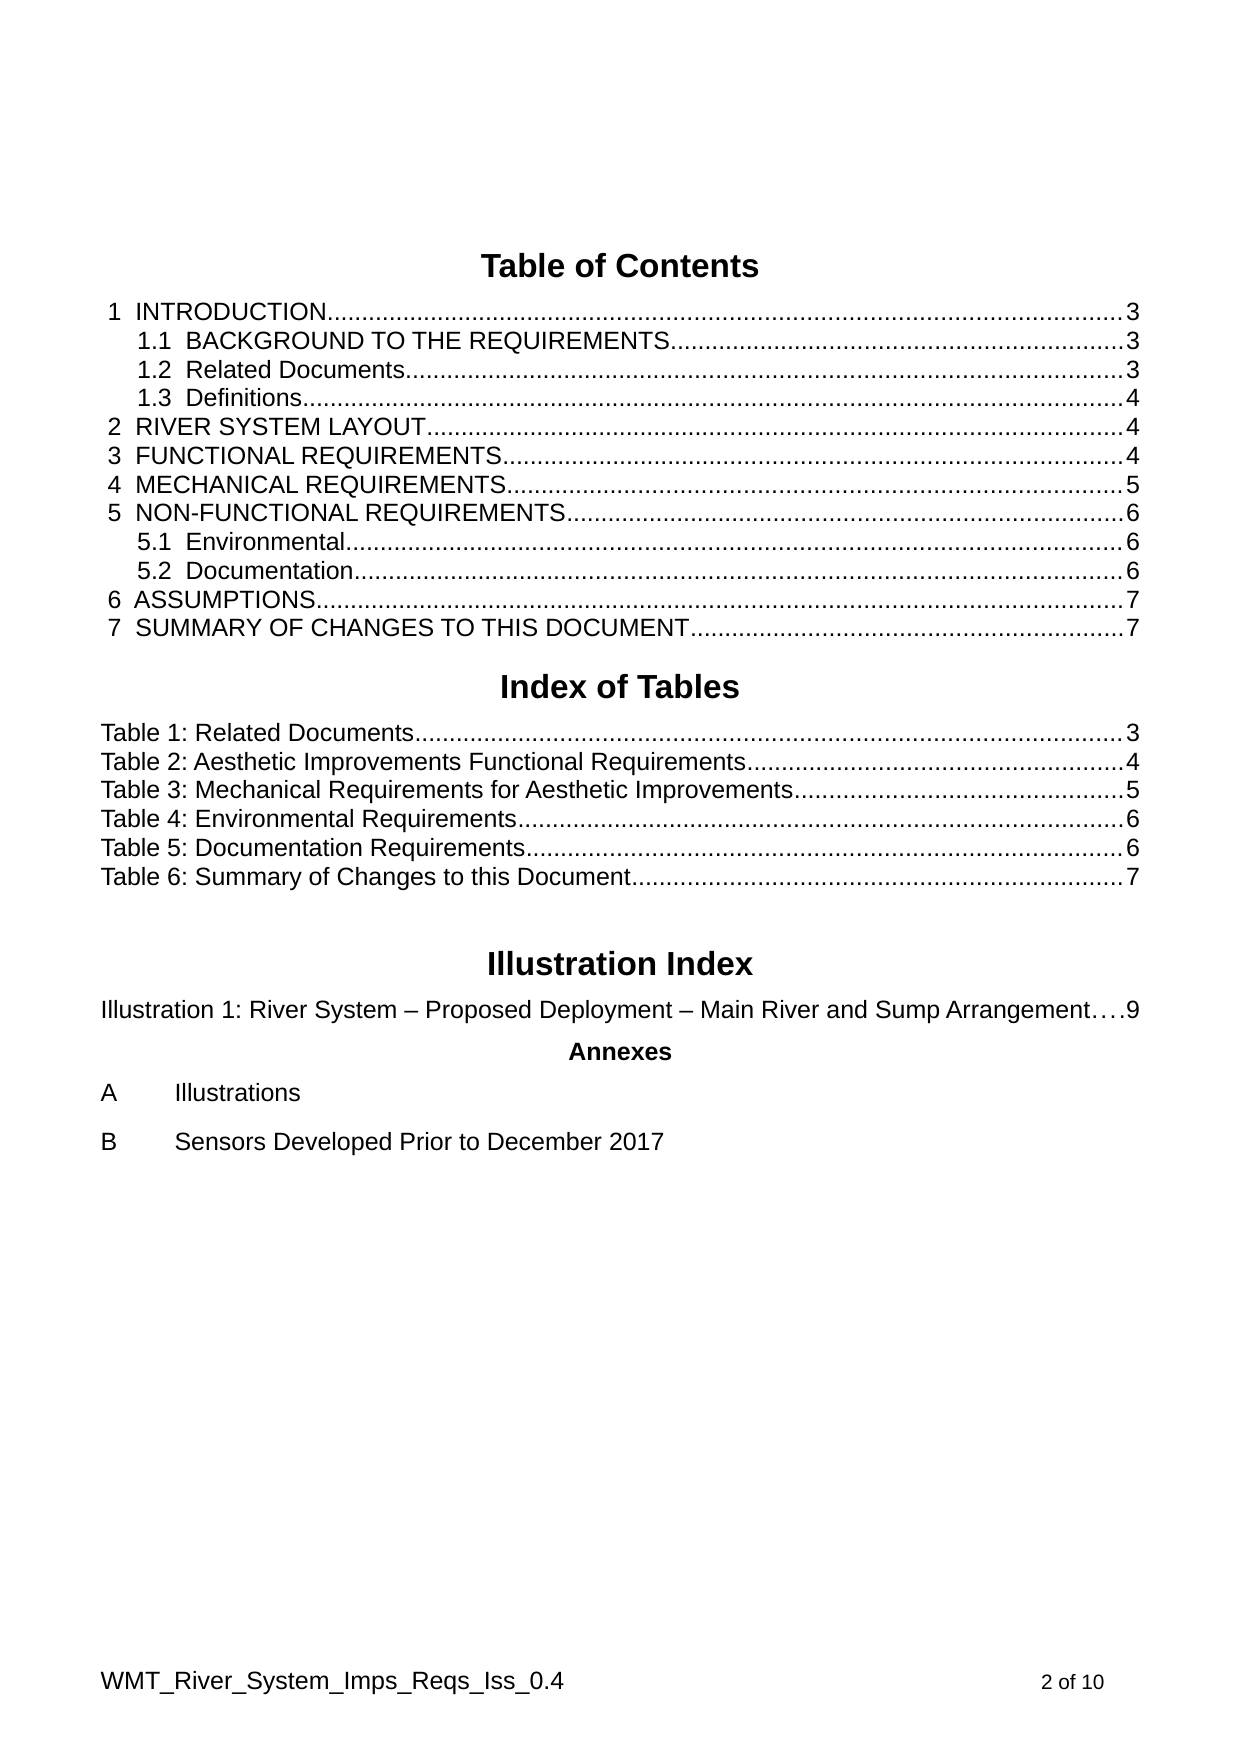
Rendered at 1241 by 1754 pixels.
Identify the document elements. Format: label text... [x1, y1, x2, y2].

text Table 1: Related Documents 3 [100, 718, 1140, 747]
text 1.1 BACKGROUND TO THE REQUIREMENTS 3 [130, 326, 1140, 354]
text Table 2: Aesthetic Improvements Functional Requirements 4 [100, 747, 1140, 776]
subtitle Illustration Index [100, 944, 1140, 983]
text B Sensors Developed Prior to December 2017 [100, 1127, 1140, 1156]
text A Illustrations [100, 1078, 1140, 1106]
text 1.2 Related Documents 3 [130, 354, 1140, 383]
text 3 FUNCTIONAL REQUIREMENTS 4 [100, 441, 1140, 469]
subtitle Index of Tables [100, 667, 1140, 706]
text 5 NON-FUNCTIONAL REQUIREMENTS 6 [100, 498, 1140, 527]
text 2 RIVER SYSTEM LAYOUT 4 [100, 412, 1140, 441]
text 5.2 Documentation 6 [130, 556, 1140, 584]
text Table 3: Mechanical Requirements for Aesthetic Improvements 5 [100, 776, 1140, 804]
subtitle Table of Contents [100, 246, 1140, 284]
text Annexes [100, 1036, 1140, 1065]
text Table 6: Summary of Changes to this Document 7 [100, 862, 1140, 891]
text Illustration 1: River System – Proposed Deployment – Main River and Sump Arrangement 9 [100, 995, 1140, 1024]
text 7 SUMMARY OF CHANGES TO THIS DOCUMENT 7 [100, 613, 1140, 642]
text 4 MECHANICAL REQUIREMENTS 5 [100, 469, 1140, 498]
text Table 5: Documentation Requirements 6 [100, 833, 1140, 862]
text 5.1 Environmental 6 [130, 527, 1140, 556]
text Table 4: Environmental Requirements 6 [100, 804, 1140, 833]
text 1 INTRODUCTION 3 [100, 297, 1140, 326]
text 6 ASSUMPTIONS 7 [100, 584, 1140, 613]
text 1.3 Definitions 4 [130, 383, 1140, 412]
